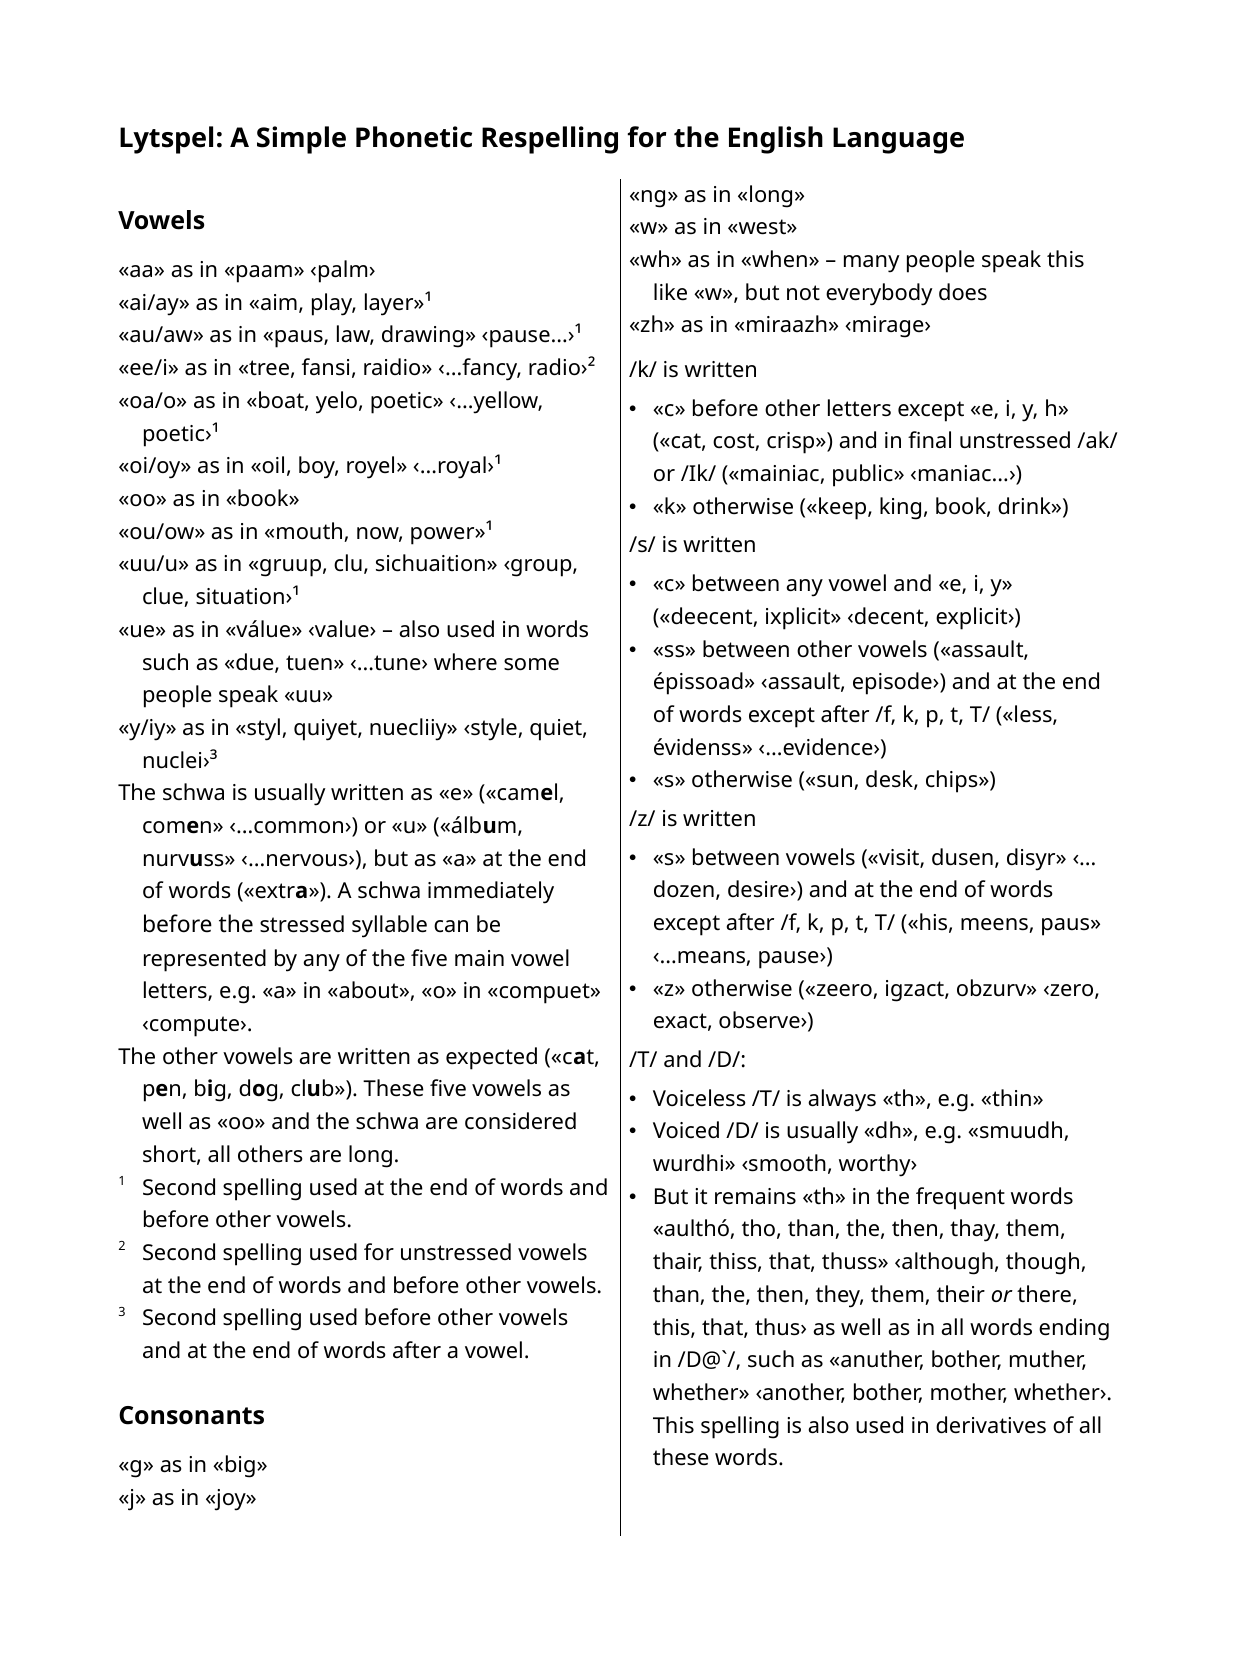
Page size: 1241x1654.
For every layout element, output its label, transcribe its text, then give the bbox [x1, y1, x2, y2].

text /k/ is written [629, 354, 1122, 384]
text /T/ and /D/: [629, 1044, 1122, 1074]
text «y/iy» as in «styl, quiyet, nuecliiy» ‹style, quiet, nuclei›³ [118, 712, 611, 774]
list «z» otherwise («zeero, igzact, obzurv» ‹zero, exact, observe›) [629, 972, 1122, 1035]
list «c» before other letters except «e, i, y, h» («cat, cost, crisp») and in final unstressed /ak/ or /Ik/ («mainiac, public» ‹maniac…›) [629, 393, 1122, 488]
text «oi/oy» as in «oil, boy, royel» ‹…royal›¹ [118, 450, 611, 480]
list Voiced /D/ is usually «dh», e.g. «smuudh, wurdhi» ‹smooth, worthy› [629, 1115, 1122, 1178]
text «ai/ay» as in «aim, play, layer»¹ [118, 287, 611, 317]
text 2 Second spelling used for unstressed vowels at the end of words and before other vowels. [118, 1237, 611, 1299]
text «ng» as in «long» [629, 179, 1122, 208]
list «c» between any vowel and «e, i, y» («deecent, ixplicit» ‹decent, explicit›) [629, 568, 1122, 631]
list Voiceless /T/ is always «th», e.g. «thin» [629, 1082, 1122, 1112]
text The other vowels are written as expected («cat, pen, big, dog, club»). These five vowels as well as «oo» and the schwa are considered short, all others are long. [118, 1041, 611, 1169]
list «s» between vowels («visit, dusen, disyr» ‹…dozen, desire›) and at the end of words except after /f, k, p, t, T/ («his, meens, paus» ‹…means, pause›) [629, 842, 1122, 969]
text «zh» as in «miraazh» ‹mirage› [629, 309, 1122, 339]
list «ss» between other vowels («assault, épissoad» ‹assault, episode›) and at the end of words except after /f, k, p, t, T/ («less, évidenss» ‹…evidence›) [629, 633, 1122, 761]
list «k» otherwise («keep, king, book, drink») [629, 491, 1122, 521]
text «aa» as in «paam» ‹palm› [118, 254, 611, 284]
text «oo» as in «book» [118, 483, 611, 513]
text «ee/i» as in «tree, fansi, raidio» ‹…fancy, radio›² [118, 352, 611, 382]
text /s/ is written [629, 529, 1122, 559]
list «s» otherwise («sun, desk, chips») [629, 764, 1122, 794]
text «ue» as in «válue» ‹value› – also used in words such as «due, tuen» ‹…tune› where some people speak «uu» [118, 614, 611, 709]
text The schwa is usually written as «e» («camel, comen» ‹…common›) or «u» («álbum, nurvuss» ‹…nervous›), but as «a» at the end of words («extra»). A schwa immediately before the stressed syllable can be represented by any of the five main vowel letters, e.g. «a» in «about», «o» in «compuet» ‹compute›. [118, 777, 611, 1038]
text «w» as in «west» [629, 211, 1122, 241]
text «j» as in «joy» [118, 1482, 611, 1512]
text «g» as in «big» [118, 1449, 611, 1479]
text /z/ is written [629, 803, 1122, 833]
text «wh» as in «when» – many people speak this like «w», but not everybody does [629, 244, 1122, 307]
text 1 Second spelling used at the end of words and before other vowels. [118, 1172, 611, 1234]
text «uu/u» as in «gruup, clu, sichuaition» ‹group, clue, situation›¹ [118, 548, 611, 611]
text «ou/ow» as in «mouth, now, power»¹ [118, 516, 611, 546]
subtitle Consonants [118, 1397, 611, 1431]
text 3 Second spelling used before other vowels and at the end of words after a vowel. [118, 1302, 611, 1365]
text «oa/o» as in «boat, yelo, poetic» ‹…yellow, poetic›¹ [118, 385, 611, 447]
text «au/aw» as in «paus, law, drawing» ‹pause…›¹ [118, 319, 611, 349]
subtitle Vowels [118, 202, 611, 236]
list But it remains «th» in the frequent words «aulthó, tho, than, the, then, thay, them, thair, thiss, that, thuss» ‹although, though, than, the, then, they, them, their or there, this, that, thus› as well as in all words ending in /⁠D@`/, such as «anuther, bother, muther, whether» ‹another, bother, mother, whether›. This spelling is also used in derivatives of all these words. [629, 1181, 1122, 1472]
